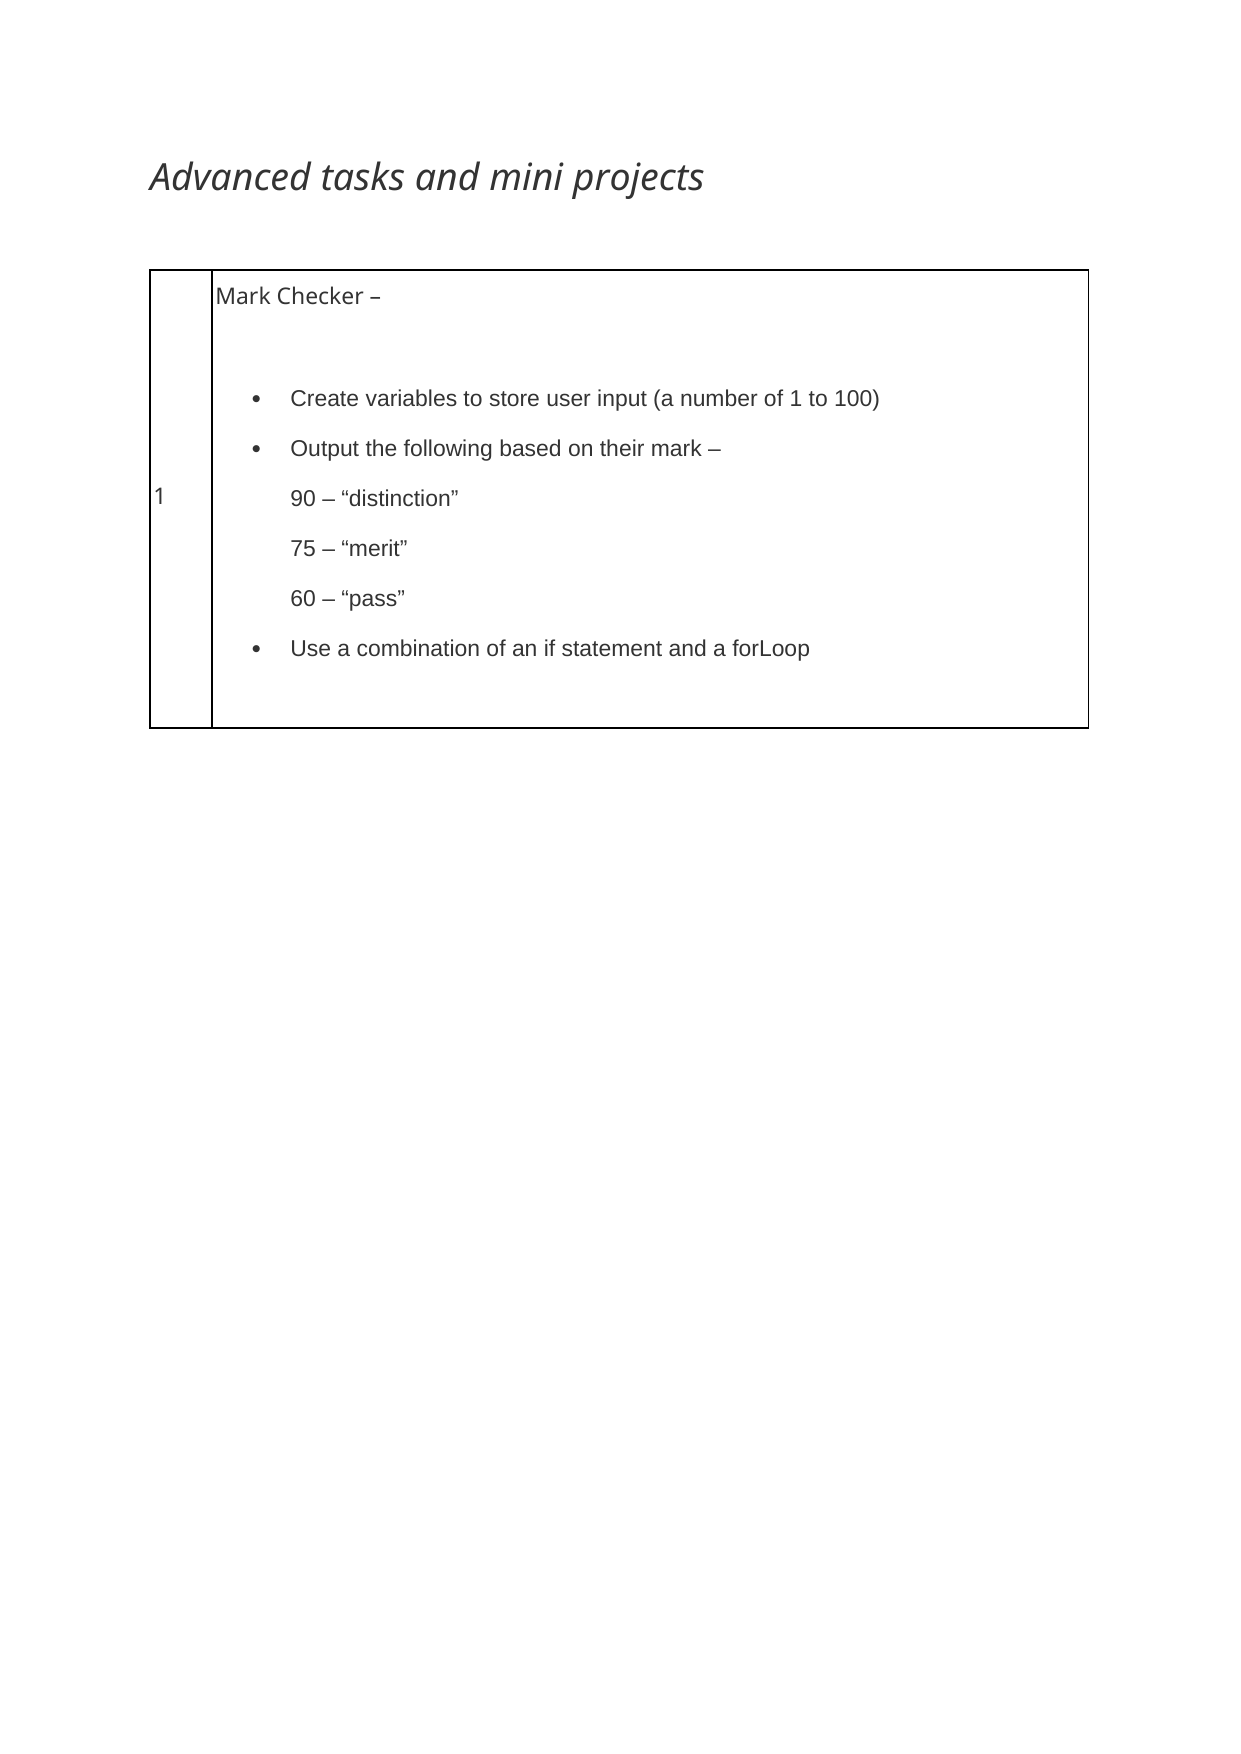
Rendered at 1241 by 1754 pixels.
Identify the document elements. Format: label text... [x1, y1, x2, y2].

table_header Mark Checker – Create variables to store user input (a number of 1 to 100) Output the following based on their mark – 90 – “distinction” 75 – “merit” 60 – “pass” Use a combination of an if statement and a forLoop [213, 271, 1088, 727]
text Advanced tasks and mini projects [150, 150, 1090, 201]
table_header 1 [151, 271, 211, 727]
